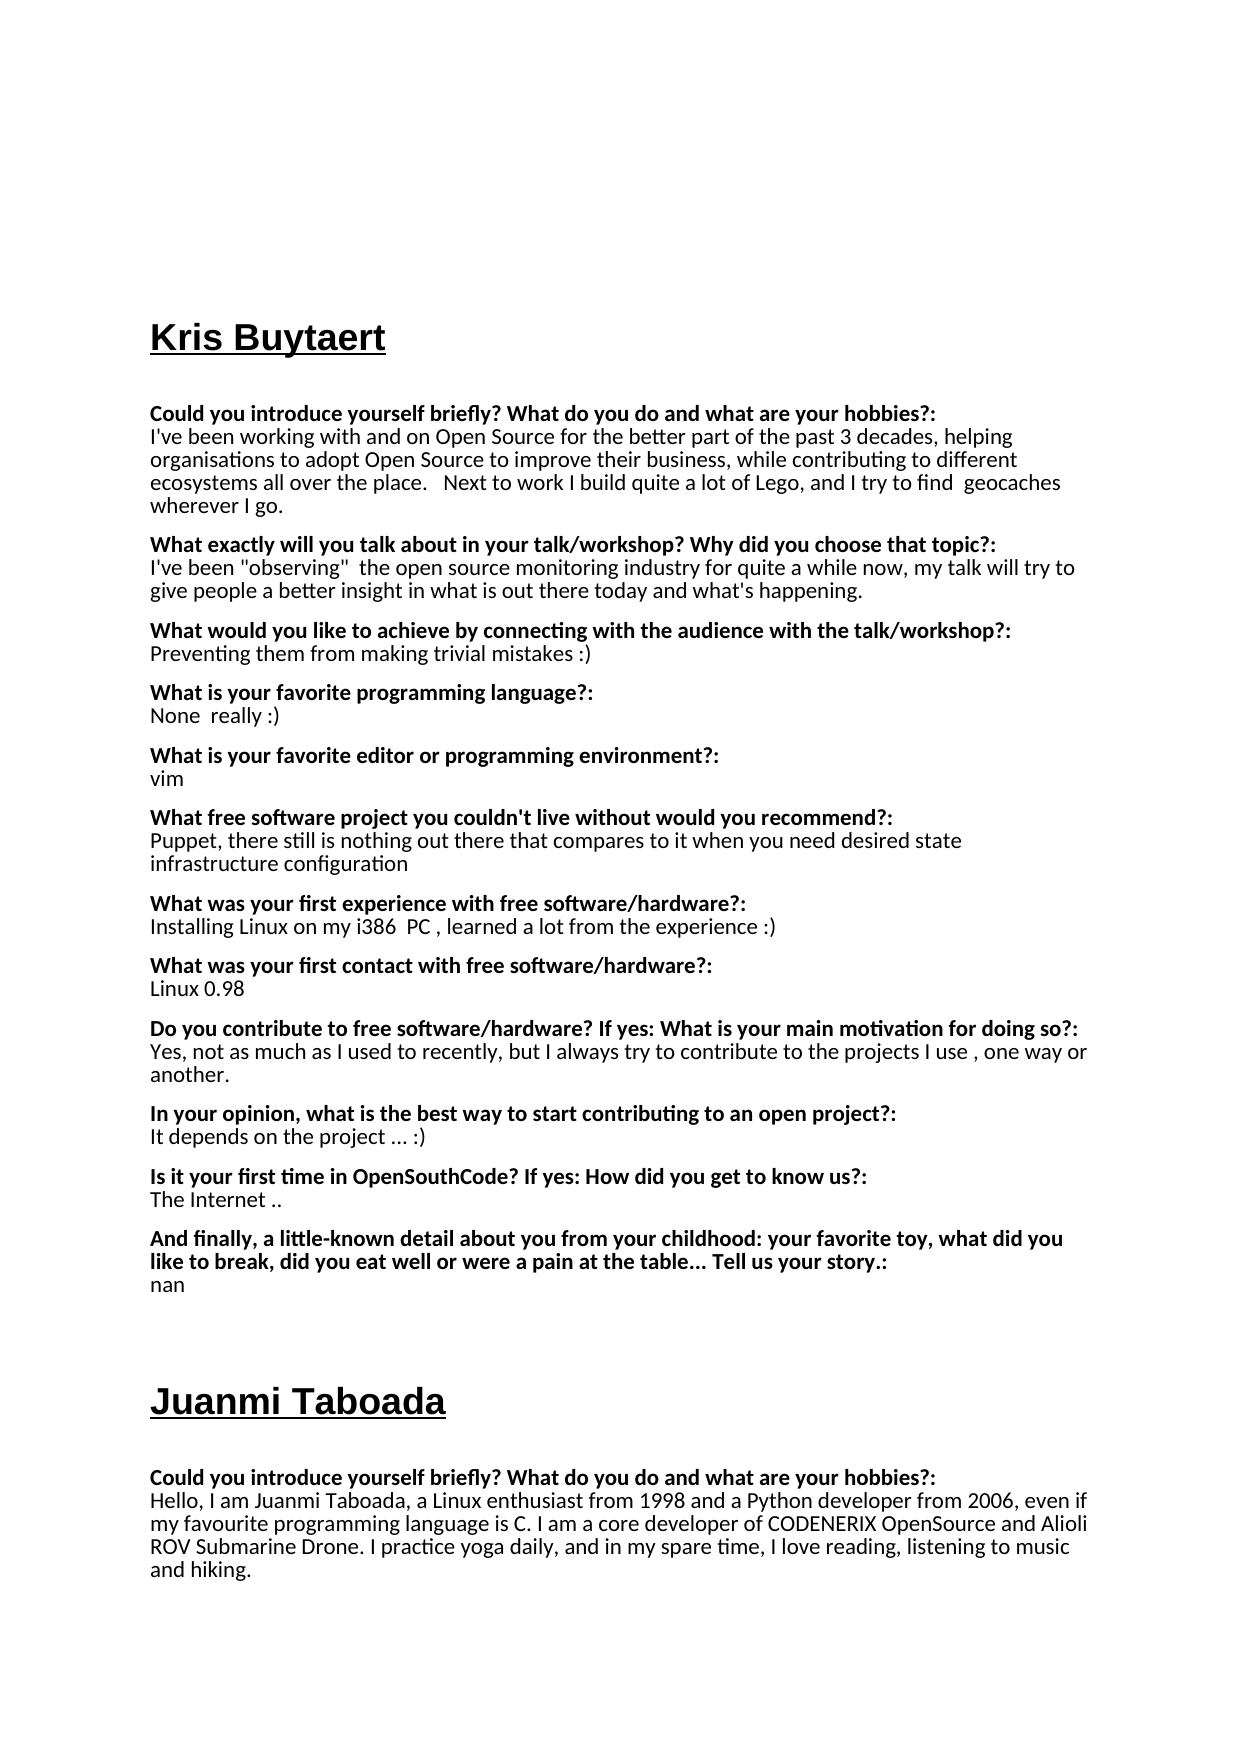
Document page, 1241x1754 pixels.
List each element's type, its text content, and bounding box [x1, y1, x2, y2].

text What exactly will you talk about in your talk/workshop? Why did you choose that topic?: I've been "observing" the open source monitoring industry for quite a while now, my talk will try to give people a better insight in what is out there today and what's happening. [150, 536, 1090, 604]
text What free software project you couldn't live without would you recommend?: Puppet, there still is nothing out there that compares to it when you need desired state infrastructure configuration [150, 808, 1090, 877]
subtitle Juanmi Taboada [150, 1381, 1090, 1423]
text What is your favorite editor or programming environment?: vim [150, 746, 1090, 792]
text What is your favorite programming language?: None really :) [150, 683, 1090, 729]
text Is it your first time in OpenSouthCode? If yes: How did you get to know us?: The Internet .. [150, 1167, 1090, 1213]
text What was your first contact with free software/hardware?: Linux 0.98 [150, 956, 1090, 1002]
text Do you contribute to free software/hardware? If yes: What is your main motivation for doing so?: Yes, not as much as I used to recently, but I always try to contribute to the projects I use , one way or another. [150, 1019, 1090, 1088]
text Could you introduce yourself briefly? What do you do and what are your hobbies?: I've been working with and on Open Source for the better part of the past 3 decades, helping organisations to adopt Open Source to improve their business, while contributing to different ecosystems all over the place. Next to work I build quite a lot of Lego, and I try to find geocaches wherever I go. [150, 404, 1090, 519]
text What would you like to achieve by connecting with the audience with the talk/workshop?: Preventing them from making trivial mistakes :) [150, 621, 1090, 667]
text And finally, a little-known detail about you from your childhood: your favorite toy, what did you like to break, did you eat well or were a pain at the table... Tell us your story.: nan [150, 1229, 1090, 1298]
text Could you introduce yourself briefly? What do you do and what are your hobbies?: Hello, I am Juanmi Taboada, a Linux enthusiast from 1998 and a Python developer from 2006, even if my favourite programming language is C. I am a core developer of CODENERIX OpenSource and Alioli ROV Submarine Drone. I practice yoga daily, and in my spare time, I love reading, listening to music and hiking. [150, 1468, 1090, 1583]
text What was your first experience with free software/hardware?: Installing Linux on my i386 PC , learned a lot from the experience :) [150, 894, 1090, 940]
subtitle Kris Buytaert [150, 317, 1090, 358]
text In your opinion, what is the best way to start contributing to an open project?: It depends on the project ... :) [150, 1104, 1090, 1150]
